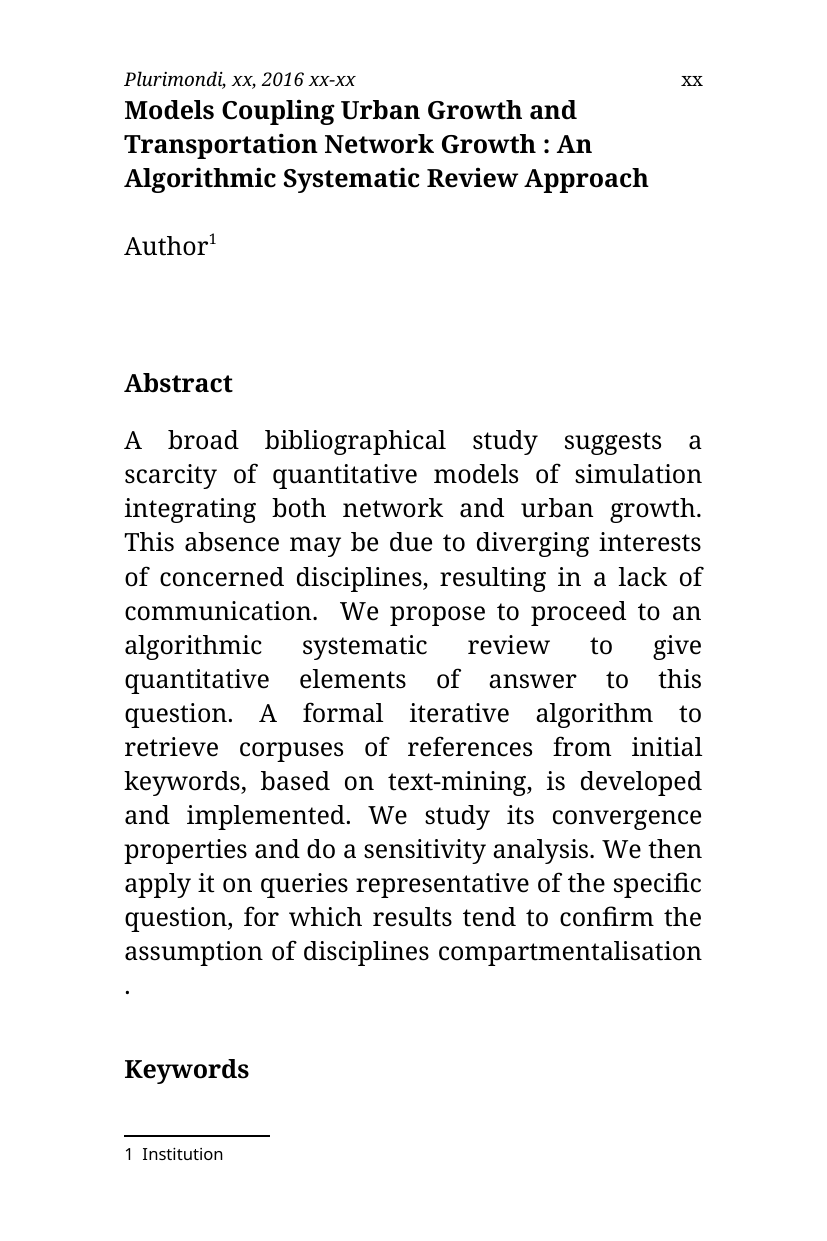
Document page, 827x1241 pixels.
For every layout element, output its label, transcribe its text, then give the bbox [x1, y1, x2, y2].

text Institution [124, 1142, 703, 1165]
text Abstract [124, 366, 703, 400]
text Models Coupling Urban Growth and Transportation Network Growth : An Algorithmic Systematic Review Approach [124, 92, 703, 194]
text Keywords [124, 1052, 703, 1086]
text Author [124, 228, 703, 263]
text A broad bibliographical study suggests a scarcity of quantitative models of simulation integrating both network and urban growth. This absence may be due to diverging interests of concerned disciplines, resulting in a lack of communication. We propose to proceed to an algorithmic systematic review to give quantitative elements of answer to this question. A formal iterative algorithm to retrieve corpuses of references from initial keywords, based on text-mining, is developed and implemented. We study its convergence properties and do a sensitivity analysis. We then apply it on queries representative of the specific question, for which results tend to confirm the assumption of disciplines compartmentalisation . [124, 423, 703, 1002]
